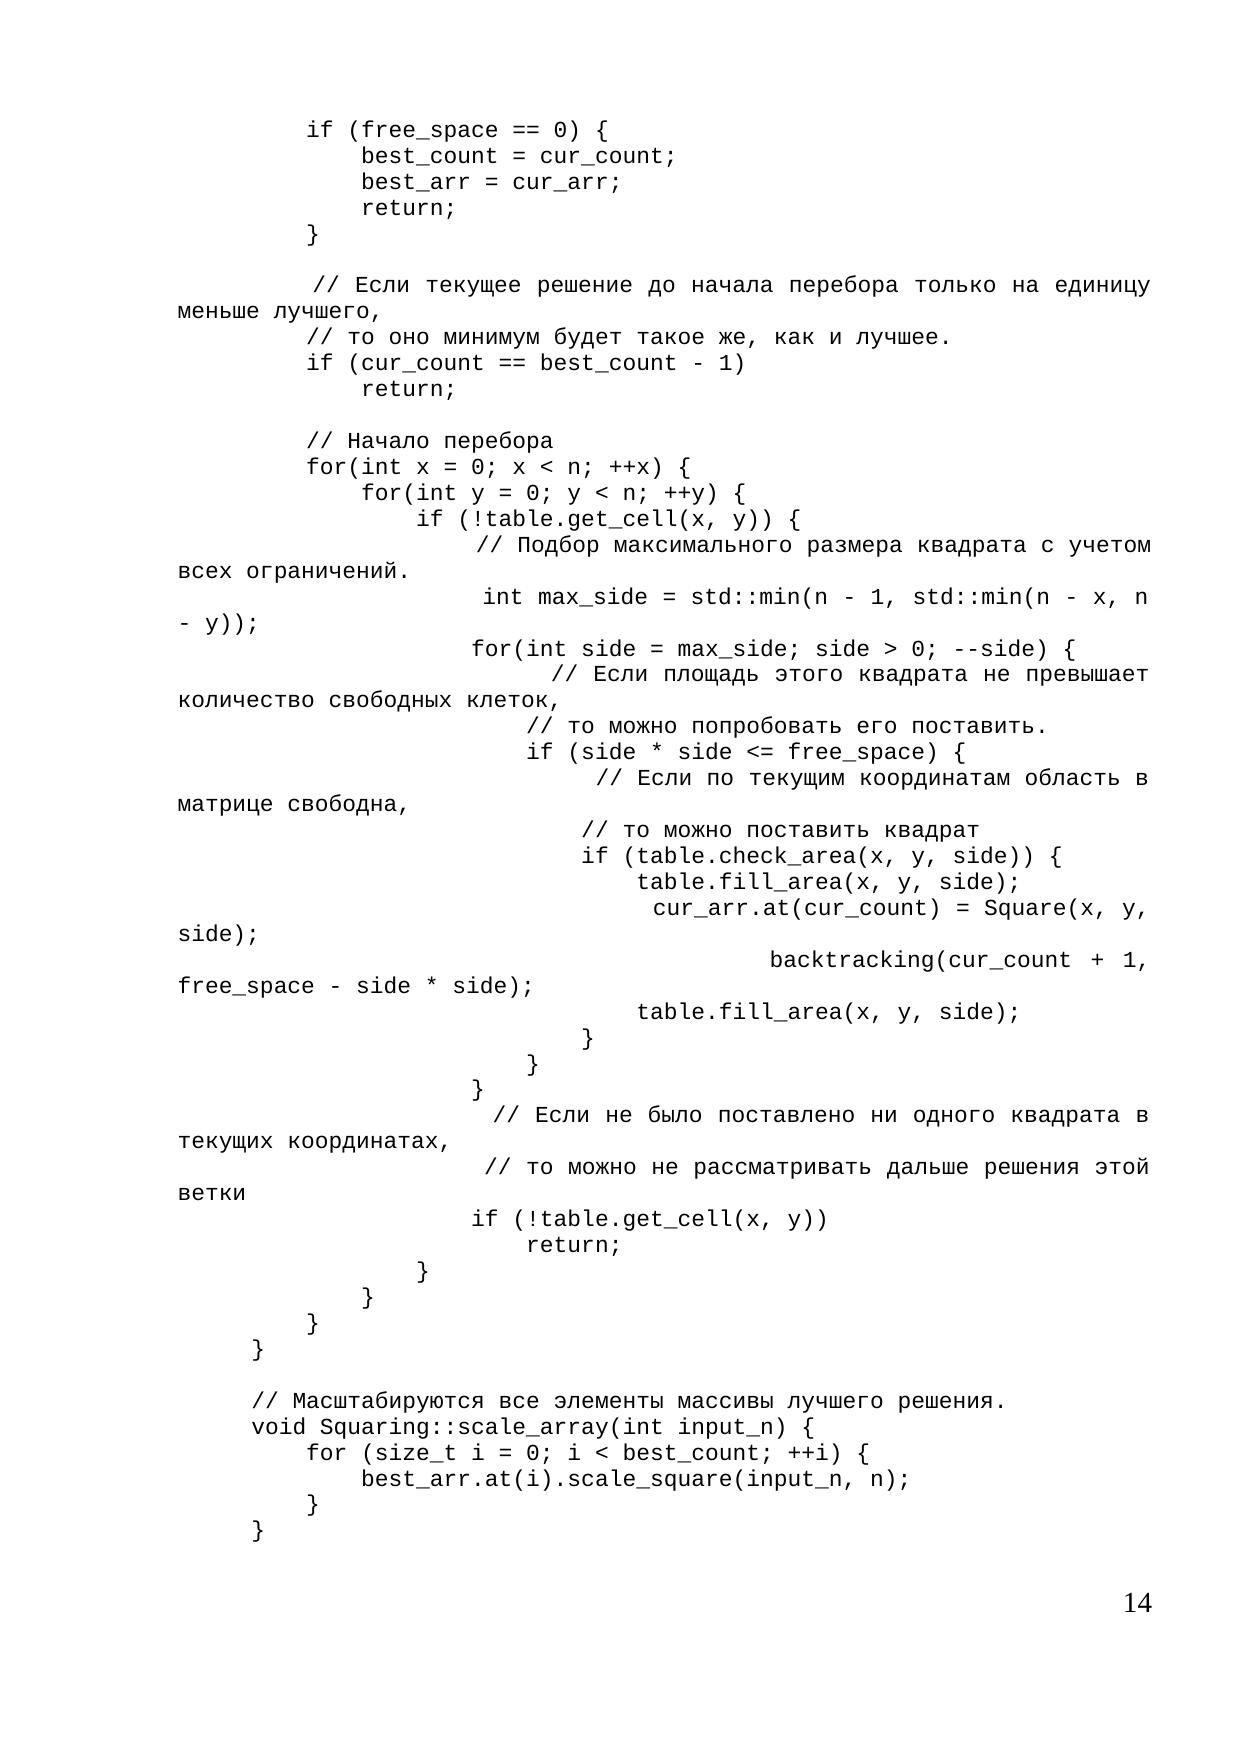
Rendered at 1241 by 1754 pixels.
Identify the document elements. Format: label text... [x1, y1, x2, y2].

text // Масштабируются все элементы массивы лучшего решения. [177, 1389, 1152, 1415]
text } [177, 1493, 1152, 1519]
text if (!table.get_cell(x, y)) [177, 1207, 1152, 1233]
text backtracking(cur_count + 1, free_space - side * side); [177, 948, 1152, 1000]
text // Начало перебора [177, 429, 1152, 455]
text // Если по текущим координатам область в матрице свободна, [177, 767, 1152, 818]
text // то можно попробовать его поставить. [177, 715, 1152, 741]
text for (size_t i = 0; i < best_count; ++i) { [177, 1441, 1152, 1467]
text best_arr = cur_arr; [177, 170, 1152, 196]
text int max_side = std::min(n - 1, std::min(n - x, n - y)); [177, 585, 1152, 637]
text if (free_space == 0) { [177, 118, 1152, 144]
text if (side * side <= free_space) { [177, 741, 1152, 767]
text return; [177, 1233, 1152, 1259]
text // Если текущее решение до начала перебора только на единицу меньше лучшего, [177, 274, 1152, 326]
text // Подбор максимального размера квадрата с учетом всех ограничений. [177, 533, 1152, 585]
text // то можно поставить квадрат [177, 818, 1152, 844]
text best_arr.at(i).scale_square(input_n, n); [177, 1467, 1152, 1493]
text table.fill_area(x, y, side); [177, 870, 1152, 896]
text } [177, 1052, 1152, 1078]
text } [177, 1078, 1152, 1104]
text } [177, 1285, 1152, 1311]
text if (cur_count == best_count - 1) [177, 352, 1152, 377]
text } [177, 1519, 1152, 1545]
text } [177, 1311, 1152, 1337]
text return; [177, 196, 1152, 222]
text } [177, 1259, 1152, 1285]
text cur_arr.at(cur_count) = Square(x, y, side); [177, 896, 1152, 948]
text return; [177, 377, 1152, 403]
text if (!table.get_cell(x, y)) { [177, 507, 1152, 533]
text } [177, 1026, 1152, 1052]
text // то оно минимум будет такое же, как и лучшее. [177, 326, 1152, 352]
text // то можно не рассматривать дальше решения этой ветки [177, 1156, 1152, 1207]
text } [177, 1337, 1152, 1363]
text // Если не было поставлено ни одного квадрата в текущих координатах, [177, 1104, 1152, 1156]
text // Если площадь этого квадрата не превышает количество свободных клеток, [177, 663, 1152, 715]
text table.fill_area(x, y, side); [177, 1000, 1152, 1026]
text for(int y = 0; y < n; ++y) { [177, 481, 1152, 507]
text for(int side = max_side; side > 0; --side) { [177, 637, 1152, 663]
text for(int x = 0; x < n; ++x) { [177, 455, 1152, 481]
text if (table.check_area(x, y, side)) { [177, 844, 1152, 870]
text best_count = cur_count; [177, 144, 1152, 170]
text } [177, 222, 1152, 248]
text void Squaring::scale_array(int input_n) { [177, 1415, 1152, 1441]
